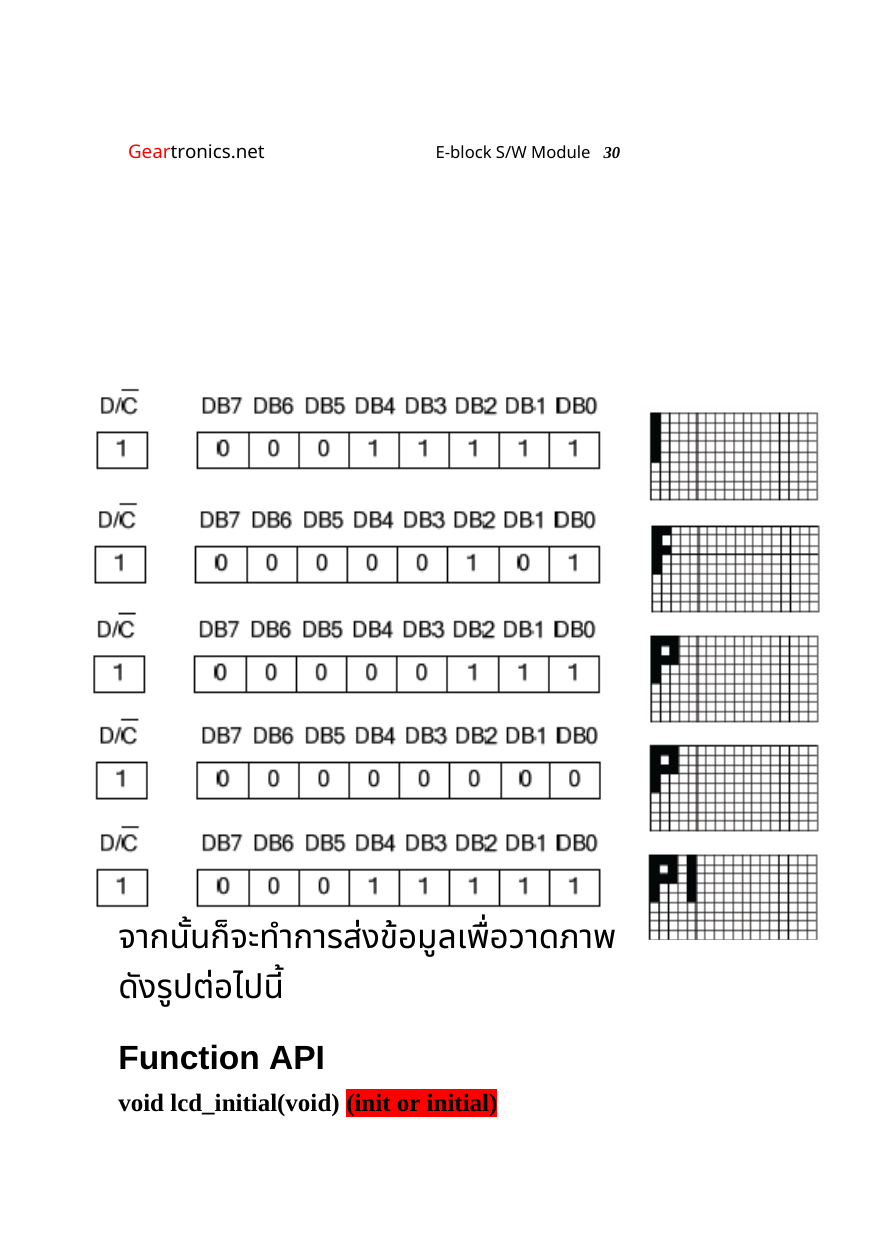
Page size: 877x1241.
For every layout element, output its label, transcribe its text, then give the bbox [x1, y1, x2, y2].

subtitle Function API [118, 1039, 837, 1076]
text void lcd_initial(void) (init or initial) [118, 1089, 837, 1117]
text จากนั้นก็จะทำการส่งข้อมูลเพื่อวาดภาพดังรูปต่อไปนี้ [118, 335, 837, 1014]
